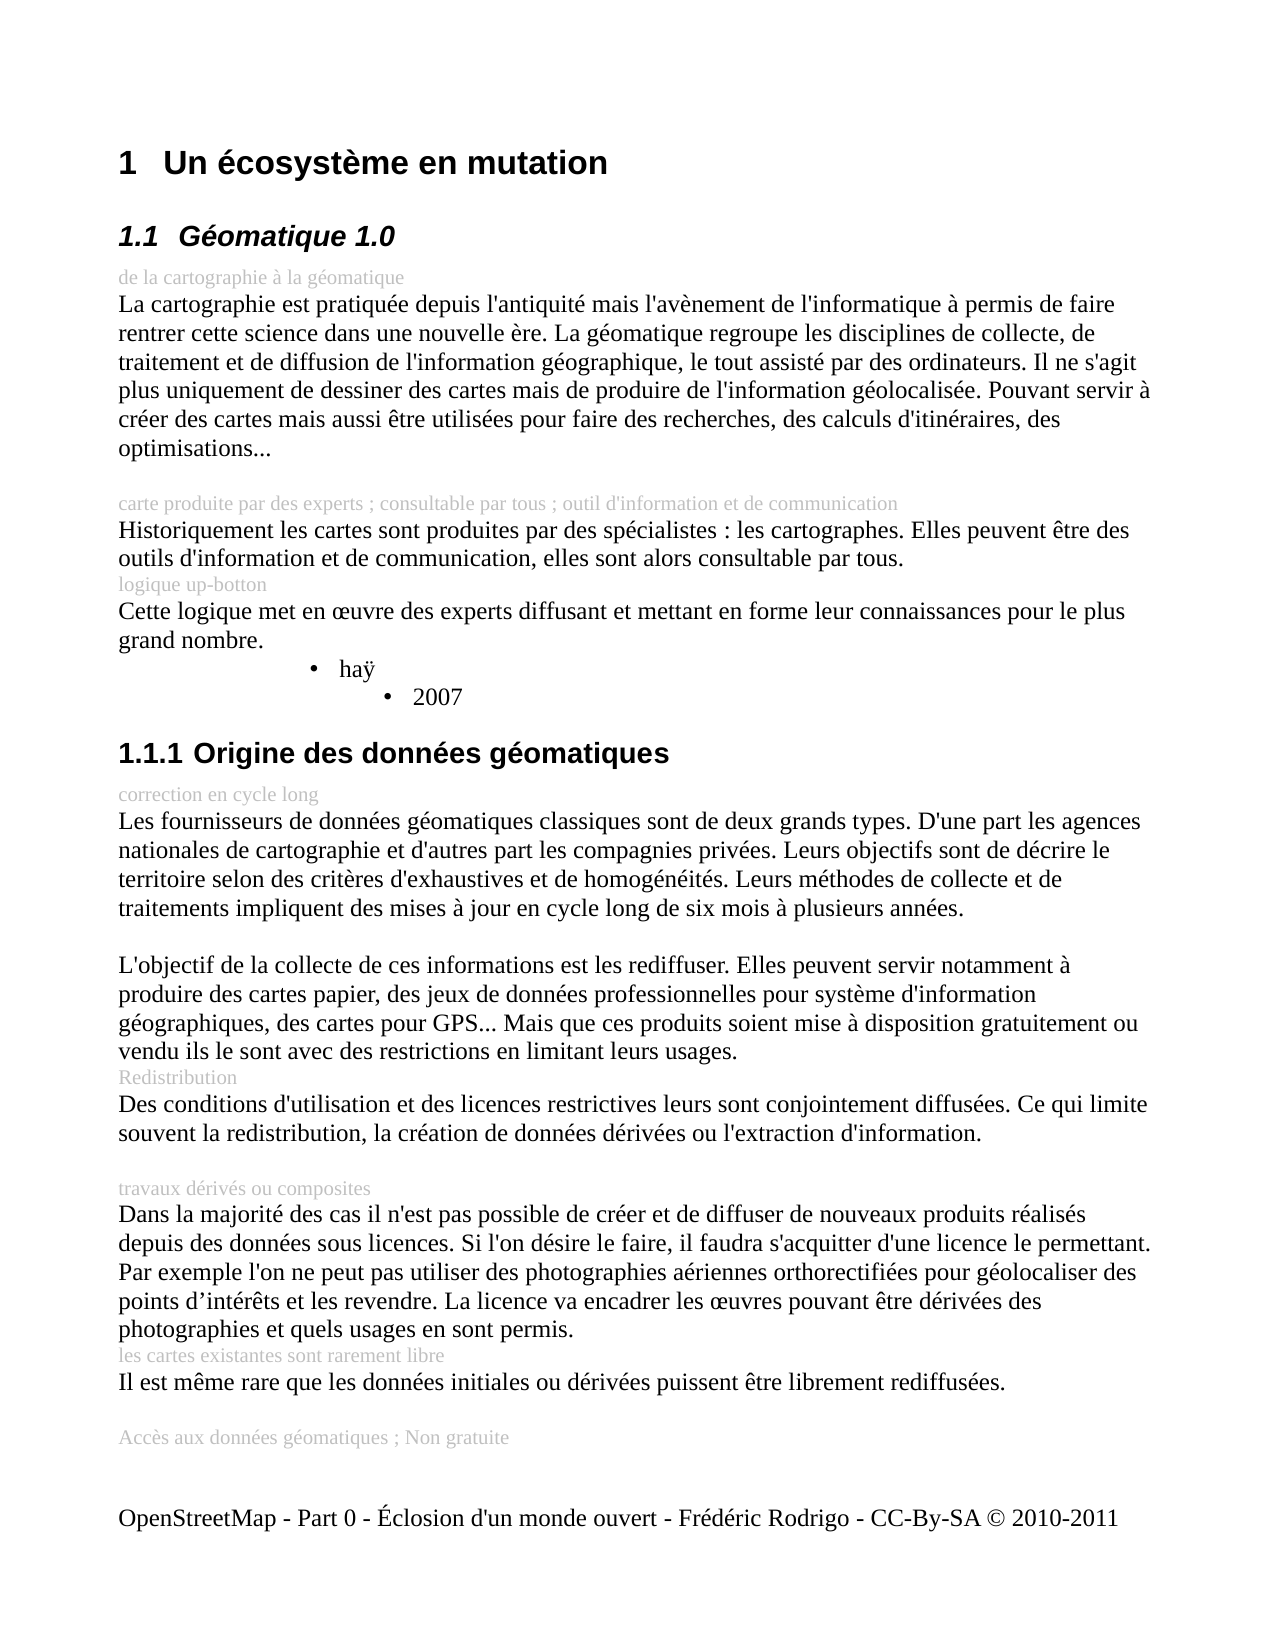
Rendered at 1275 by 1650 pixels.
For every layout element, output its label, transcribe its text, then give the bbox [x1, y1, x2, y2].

text La cartographie est pratiquée depuis l'antiquité mais l'avènement de l'informatique à permis de faire rentrer cette science dans une nouvelle ère. La géomatique regroupe les disciplines de collecte, de traitement et de diffusion de l'information géographique, le tout assisté par des ordinateurs. Il ne s'agit plus uniquement de dessiner des cartes mais de produire de l'information géolocalisée. Pouvant servir à créer des cartes mais aussi être utilisées pour faire des recherches, des calculs d'itinéraires, des optimisations... [118, 289, 1157, 462]
text les cartes existantes sont rarement libre [118, 1343, 1157, 1367]
text correction en cycle long [118, 782, 1157, 806]
text Accès aux données géomatiques ; Non gratuite [118, 1425, 1157, 1449]
list 2007 [383, 682, 1157, 711]
text de la cartographie à la géomatique [118, 265, 1157, 289]
text Cette logique met en œuvre des experts diffusant et mettant en forme leur connaissances pour le plus grand nombre. [118, 596, 1157, 654]
text travaux dérivés ou composites [118, 1175, 1157, 1199]
text Dans la majorité des cas il n'est pas possible de créer et de diffuser de nouveaux produits réalisés depuis des données sous licences. Si l'on désire le faire, il faudra s'acquitter d'une licence le permettant. Par exemple l'on ne peut pas utiliser des photographies aériennes orthorectifiées pour géolocaliser des points d’intérêts et les revendre. La licence va encadrer les œuvres pouvant être dérivées des photographies et quels usages en sont permis. [118, 1199, 1157, 1343]
list haÿ [309, 654, 1157, 682]
text carte produite par des experts ; consultable par tous ; outil d'information et de communication [118, 491, 1157, 515]
subtitle Un écosystème en mutation [118, 143, 1157, 182]
subtitle Origine des données géomatiques [118, 736, 1157, 770]
text Historiquement les cartes sont produites par des spécialistes : les cartographes. Elles peuvent être des outils d'information et de communication, elles sont alors consultable par tous. [118, 515, 1157, 572]
subtitle Géomatique 1.0 [118, 219, 1157, 253]
text Il est même rare que les données initiales ou dérivées puissent être librement rediffusées. [118, 1367, 1157, 1396]
text logique up-botton [118, 572, 1157, 596]
text Des conditions d'utilisation et des licences restrictives leurs sont conjointement diffusées. Ce qui limite souvent la redistribution, la création de données dérivées ou l'extraction d'information. [118, 1089, 1157, 1147]
text L'objectif de la collecte de ces informations est les rediffuser. Elles peuvent servir notamment à produire des cartes papier, des jeux de données professionnelles pour système d'information géographiques, des cartes pour GPS... Mais que ces produits soient mise à disposition gratuitement ou vendu ils le sont avec des restrictions en limitant leurs usages. [118, 950, 1157, 1065]
text Les fournisseurs de données géomatiques classiques sont de deux grands types. D'une part les agences nationales de cartographie et d'autres part les compagnies privées. Leurs objectifs sont de décrire le territoire selon des critères d'exhaustives et de homogénéités. Leurs méthodes de collecte et de traitements impliquent des mises à jour en cycle long de six mois à plusieurs années. [118, 806, 1157, 921]
text Redistribution [118, 1065, 1157, 1089]
